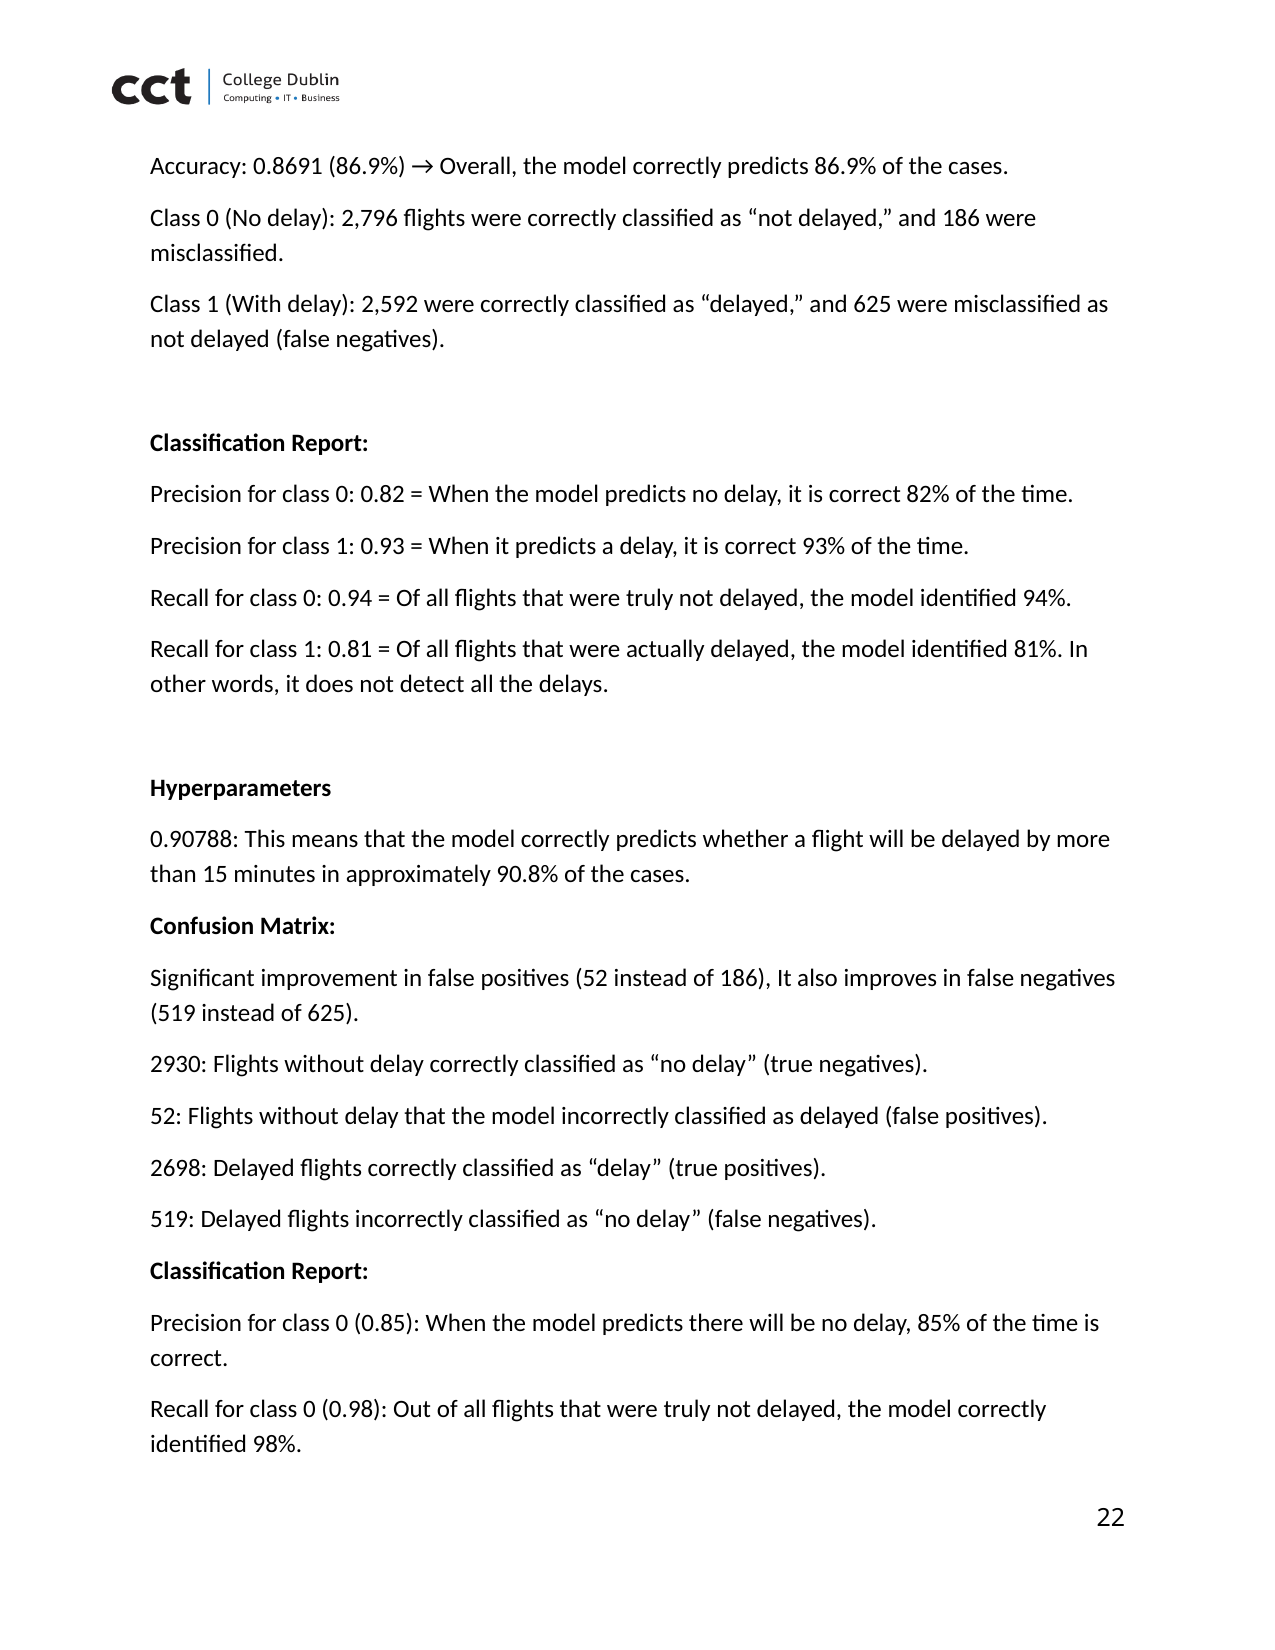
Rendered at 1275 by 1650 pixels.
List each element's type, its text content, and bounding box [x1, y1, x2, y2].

text Class 1 (With delay): 2,592 were correctly classified as “delayed,” and 625 were misclassified as not delayed (false negatives). [150, 288, 1125, 354]
text Recall for class 0 (0.98): Out of all flights that were truly not delayed, the model correctly identified 98%. [150, 1393, 1125, 1459]
text 52: Flights without delay that the model incorrectly classified as delayed (false positives). [150, 1100, 1125, 1131]
text 2930: Flights without delay correctly classified as “no delay” (true negatives). [150, 1048, 1125, 1079]
text Class 0 (No delay): 2,796 flights were correctly classified as “not delayed,” and 186 were misclassified. [150, 202, 1125, 267]
text Hyperparameters [150, 772, 1125, 802]
text Precision for class 0 (0.85): When the model predicts there will be no delay, 85% of the time is correct. [150, 1307, 1125, 1372]
text 0.90788: This means that the model correctly predicts whether a flight will be delayed by more than 15 minutes in approximately 90.8% of the cases. [150, 823, 1125, 889]
text Significant improvement in false positives (52 instead of 186), It also improves in false negatives (519 instead of 625). [150, 962, 1125, 1027]
text Accuracy: 0.8691 (86.9%) → Overall, the model correctly predicts 86.9% of the cases. [150, 150, 1125, 181]
text Recall for class 0: 0.94 = Of all flights that were truly not delayed, the model identified 94%. [150, 582, 1125, 612]
text Precision for class 0: 0.82 = When the model predicts no delay, it is correct 82% of the time. [150, 478, 1125, 509]
text Classification Report: [150, 427, 1125, 457]
text 2698: Delayed flights correctly classified as “delay” (true positives). [150, 1152, 1125, 1182]
text Recall for class 1: 0.81 = Of all flights that were actually delayed, the model identified 81%. In other words, it does not detect all the delays. [150, 633, 1125, 699]
text Precision for class 1: 0.93 = When it predicts a delay, it is correct 93% of the time. [150, 530, 1125, 561]
text 519: Delayed flights incorrectly classified as “no delay” (false negatives). [150, 1203, 1125, 1234]
text Classification Report: [150, 1255, 1125, 1286]
text Confusion Matrix: [150, 910, 1125, 941]
